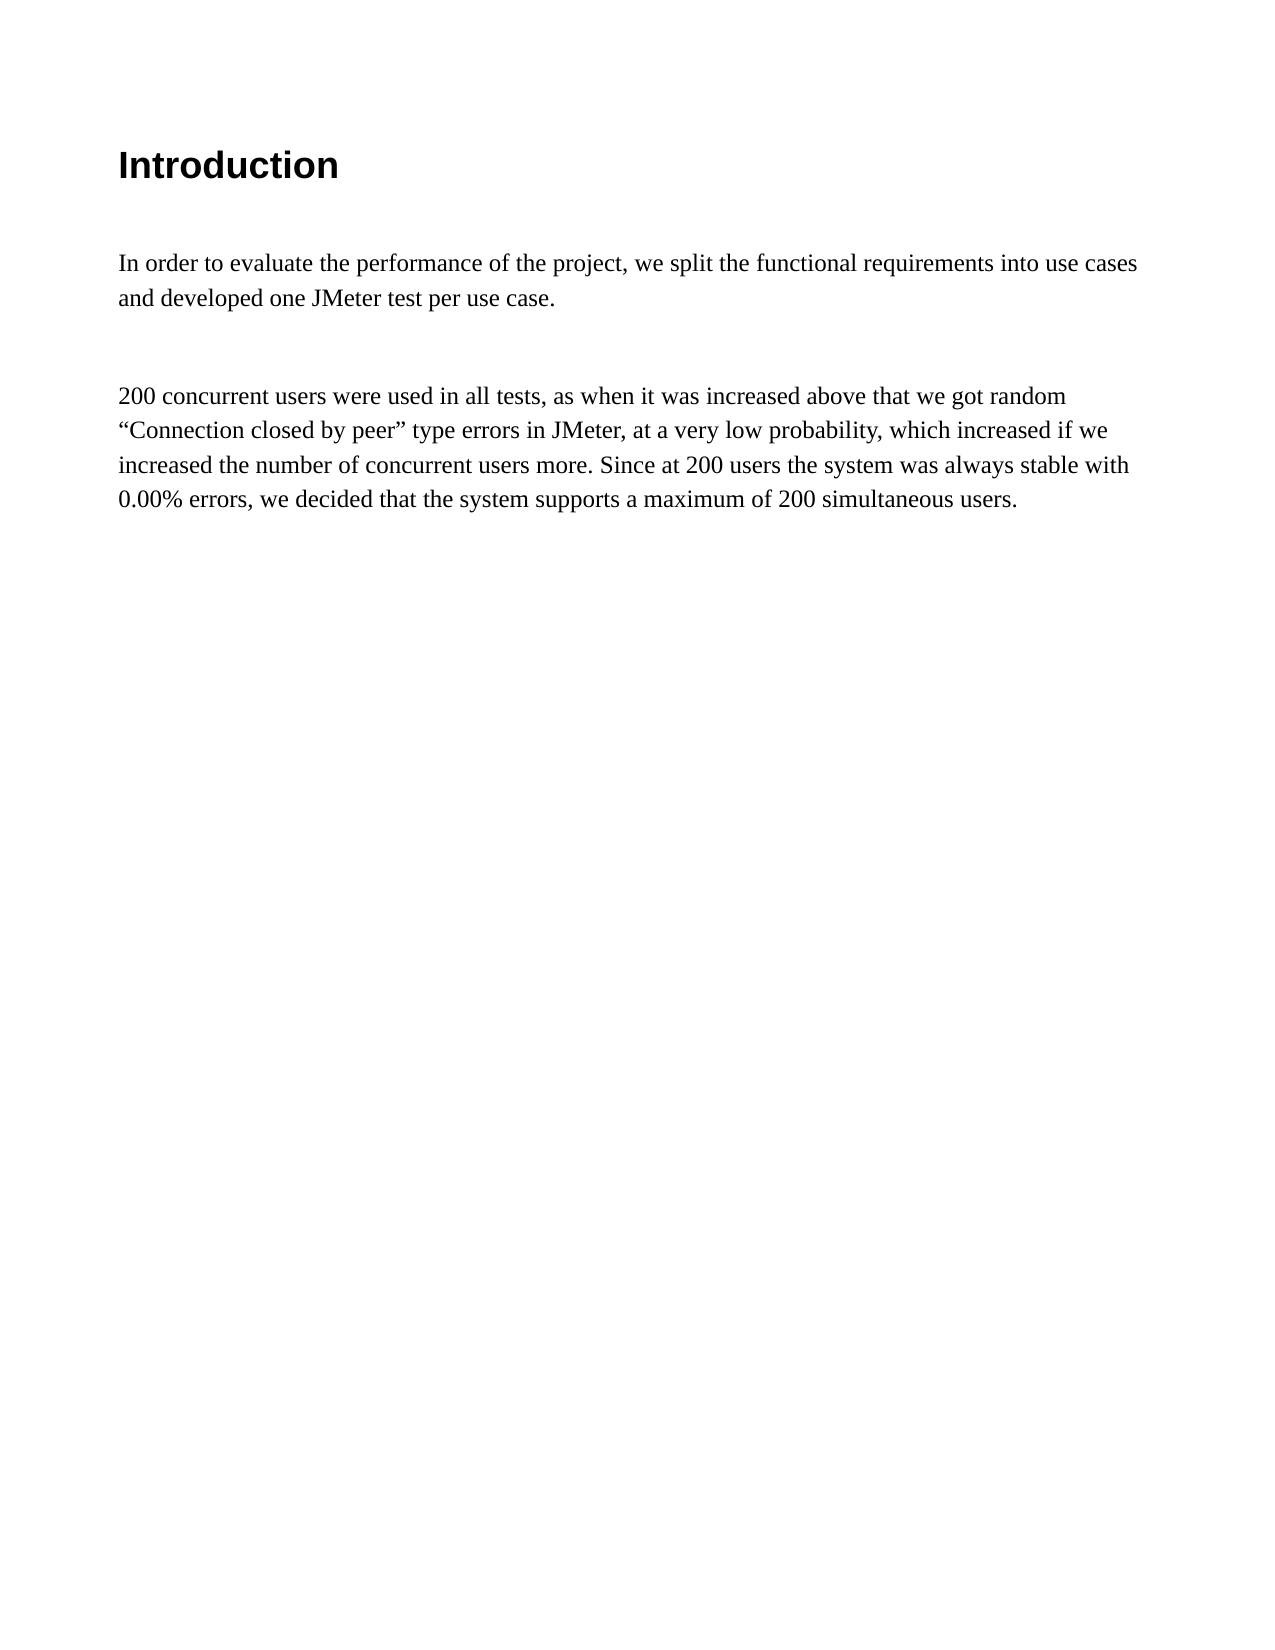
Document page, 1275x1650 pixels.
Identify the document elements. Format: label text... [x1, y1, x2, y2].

subtitle Introduction [118, 143, 1157, 187]
text 200 concurrent users were used in all tests, as when it was increased above that we got random “Connection closed by peer” type errors in JMeter, at a very low probability, which increased if we increased the number of concurrent users more. Since at 200 users the system was always stable with 0.00% errors, we decided that the system supports a maximum of 200 simultaneous users. [118, 381, 1157, 513]
text In order to evaluate the performance of the project, we split the functional requirements into use cases and developed one JMeter test per use case. [118, 248, 1157, 312]
